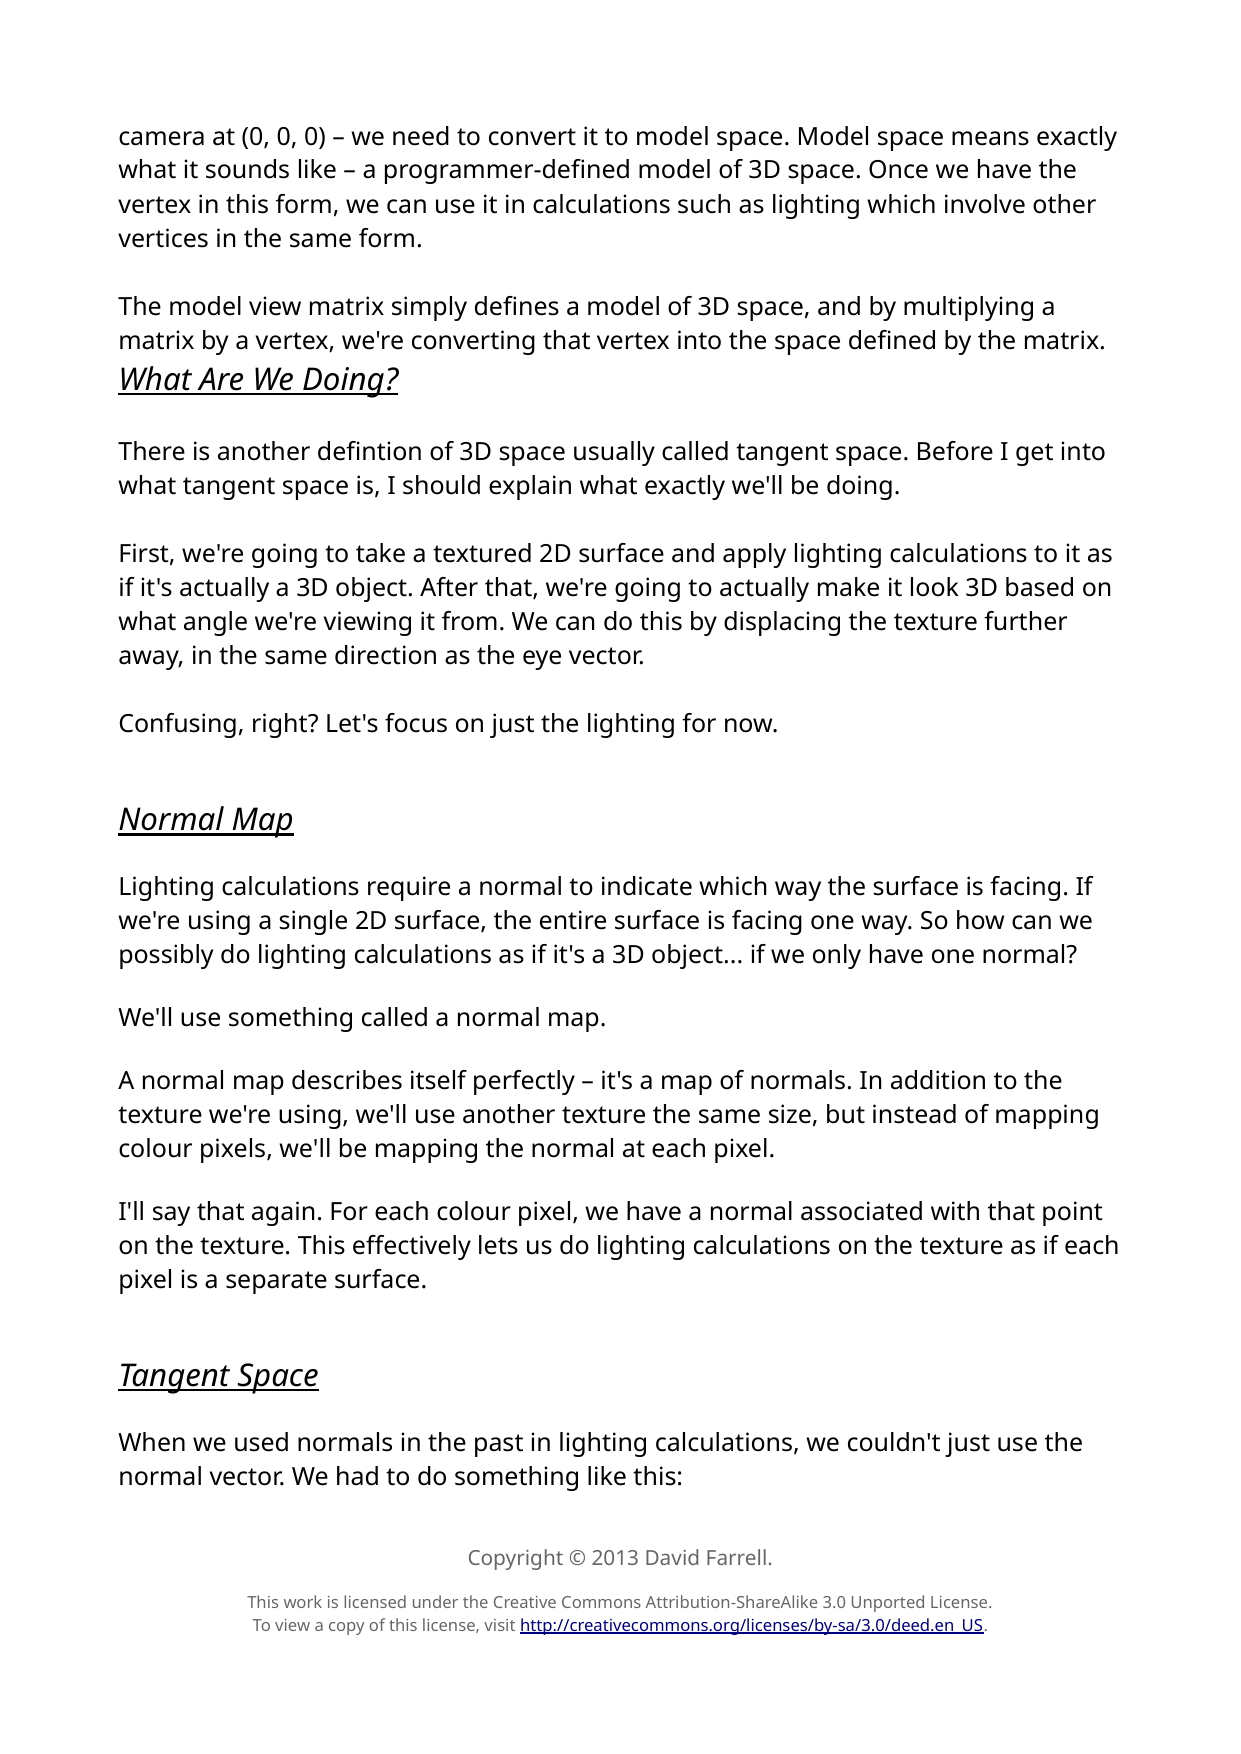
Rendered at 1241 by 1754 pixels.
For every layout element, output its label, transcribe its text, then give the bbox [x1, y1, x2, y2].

text We'll use something called a normal map. [118, 999, 1122, 1034]
text A normal map describes itself perfectly – it's a map of normals. In addition to the texture we're using, we'll use another texture the same size, but instead of mapping colour pixels, we'll be mapping the normal at each pixel. [118, 1062, 1122, 1164]
text I'll say that again. For each colour pixel, we have a normal associated with that point on the texture. This effectively lets us do lighting calculations on the texture as if each pixel is a separate surface. [118, 1193, 1122, 1296]
text There is another defintion of 3D space usually called tangent space. Before I get into what tangent space is, I should explain what exactly we'll be doing. [118, 433, 1122, 501]
text Tangent Space [118, 1353, 1122, 1396]
text Confusing, right? Let's focus on just the lighting for now. [118, 706, 1122, 740]
text What Are We Doing? [118, 357, 1122, 399]
text camera at (0, 0, 0) – we need to convert it to model space. Model space means exactly what it sounds like – a programmer-defined model of 3D space. Once we have the vertex in this form, we can use it in calculations such as lighting which involve other vertices in the same form. [118, 118, 1122, 254]
text Normal Map [118, 797, 1122, 840]
text First, we're going to take a textured 2D surface and apply lighting calculations to it as if it's actually a 3D object. After that, we're going to actually make it look 3D based on what angle we're viewing it from. We can do this by displacing the texture further away, in the same direction as the eye vector. [118, 535, 1122, 672]
text The model view matrix simply defines a model of 3D space, and by multiplying a matrix by a vertex, we're converting that vertex into the space defined by the matrix. [118, 288, 1122, 357]
text When we used normals in the past in lighting calculations, we couldn't just use the normal vector. We had to do something like this: [118, 1424, 1122, 1492]
text Lighting calculations require a normal to indicate which way the surface is facing. If we're using a single 2D surface, the entire surface is facing one way. So how can we possibly do lighting calculations as if it's a 3D object... if we only have one normal? [118, 869, 1122, 971]
